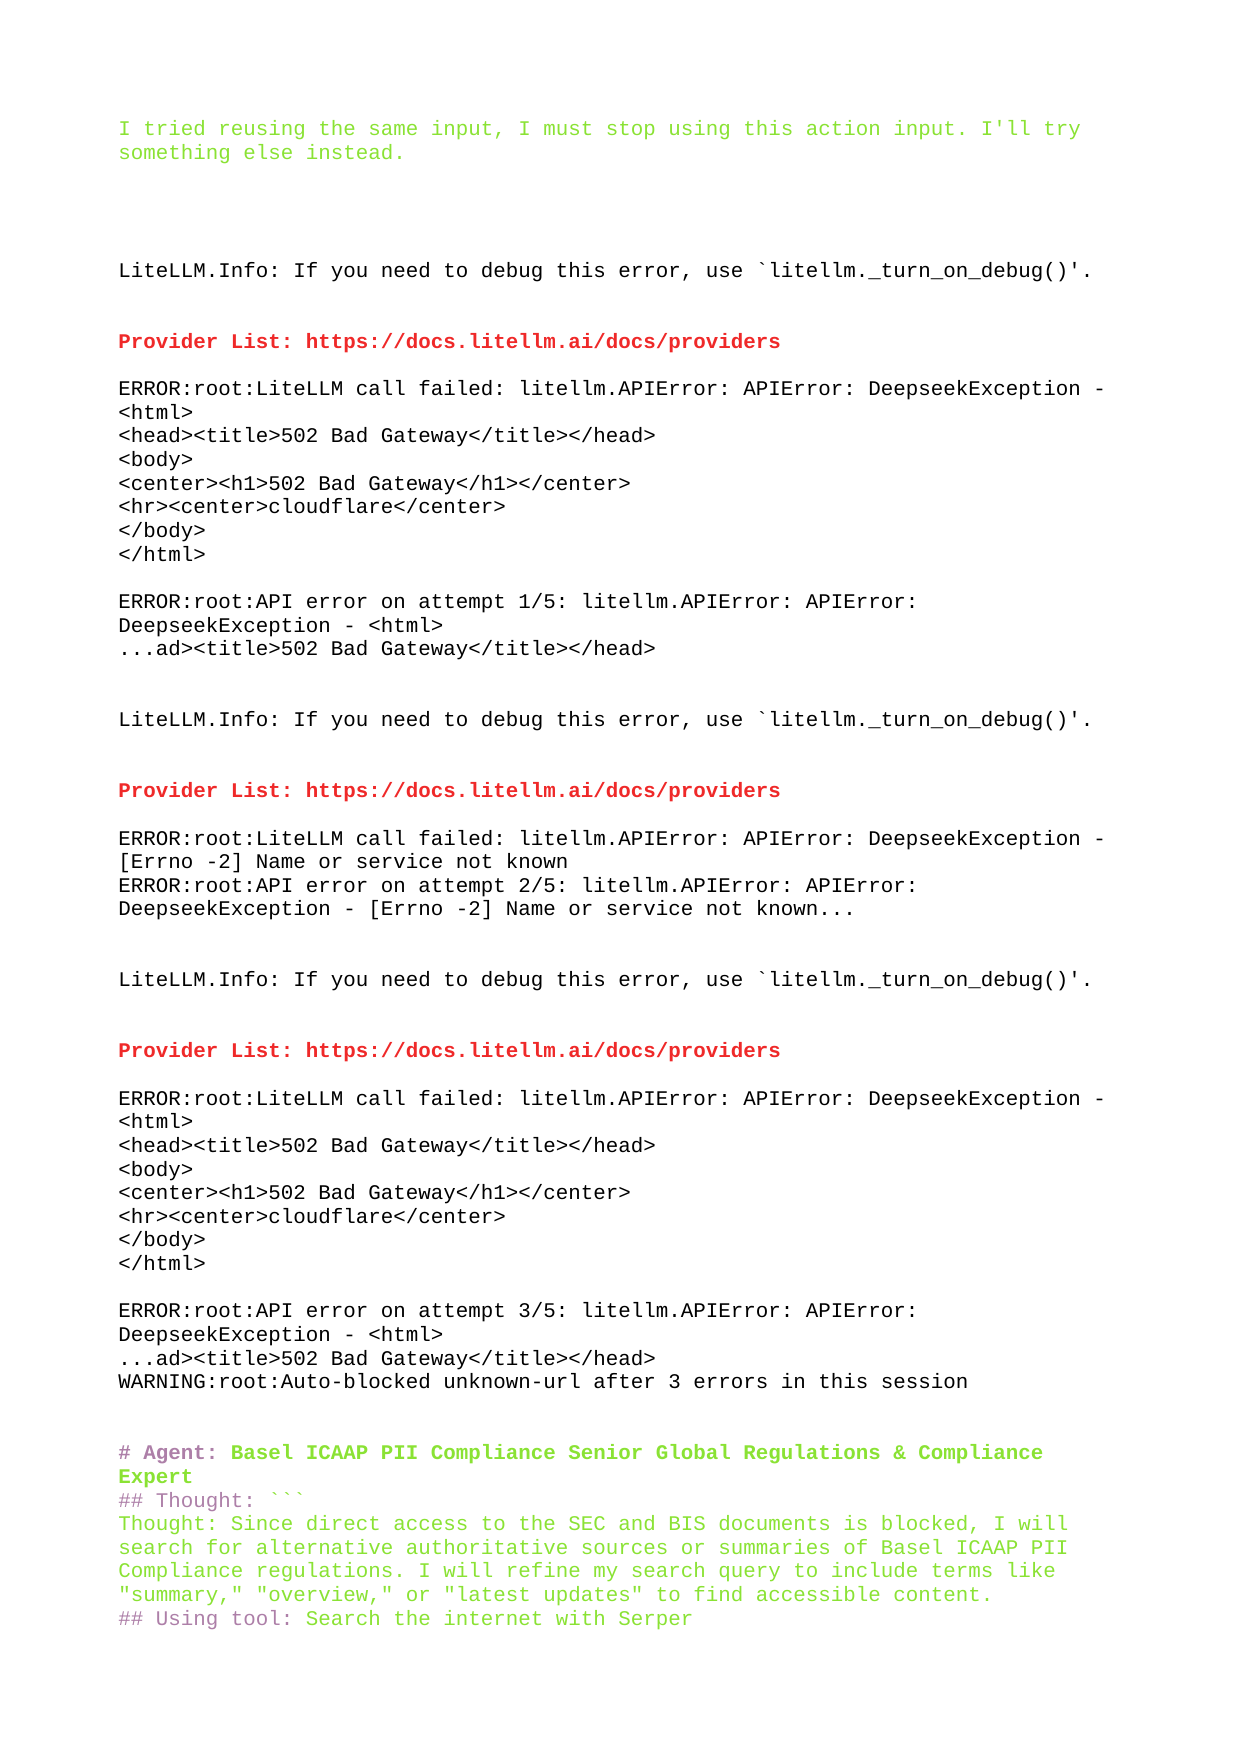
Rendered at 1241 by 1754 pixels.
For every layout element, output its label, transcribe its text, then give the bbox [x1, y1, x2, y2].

text <body> [118, 449, 1122, 473]
text </html> [118, 1253, 1122, 1277]
text ## Using tool: Search the internet with Serper [118, 1608, 1122, 1631]
text ERROR:root:LiteLLM call failed: litellm.APIError: APIError: DeepseekException - <html> [118, 1088, 1122, 1135]
text <center><h1>502 Bad Gateway</h1></center> [118, 1182, 1122, 1206]
text ERROR:root:API error on attempt 3/5: litellm.APIError: APIError: DeepseekException - <html> [118, 1300, 1122, 1348]
text I tried reusing the same input, I must stop using this action input. I'll try something else instead. [118, 118, 1122, 165]
text LiteLLM.Info: If you need to debug this error, use `litellm._turn_on_debug()'. [118, 709, 1122, 733]
text Provider List: https://docs.litellm.ai/docs/providers [118, 1040, 1122, 1064]
text </body> [118, 1229, 1122, 1253]
text ...ad><title>502 Bad Gateway</title></head> [118, 638, 1122, 662]
text LiteLLM.Info: If you need to debug this error, use `litellm._turn_on_debug()'. [118, 969, 1122, 993]
text LiteLLM.Info: If you need to debug this error, use `litellm._turn_on_debug()'. [118, 260, 1122, 284]
text </body> [118, 520, 1122, 544]
text # Agent: Basel ICAAP PII Compliance Senior Global Regulations & Compliance Expert [118, 1442, 1122, 1489]
text Provider List: https://docs.litellm.ai/docs/providers [118, 780, 1122, 804]
text <head><title>502 Bad Gateway</title></head> [118, 426, 1122, 449]
text ## Thought: ``` [118, 1489, 1122, 1513]
text <center><h1>502 Bad Gateway</h1></center> [118, 473, 1122, 496]
text <body> [118, 1158, 1122, 1182]
text Provider List: https://docs.litellm.ai/docs/providers [118, 331, 1122, 354]
text </html> [118, 544, 1122, 567]
text ERROR:root:LiteLLM call failed: litellm.APIError: APIError: DeepseekException - [Errno -2] Name or service not known [118, 827, 1122, 875]
text ...ad><title>502 Bad Gateway</title></head> [118, 1348, 1122, 1371]
text ERROR:root:LiteLLM call failed: litellm.APIError: APIError: DeepseekException - <html> [118, 378, 1122, 426]
text WARNING:root:Auto-blocked unknown-url after 3 errors in this session [118, 1371, 1122, 1395]
text ERROR:root:API error on attempt 2/5: litellm.APIError: APIError: DeepseekException - [Errno -2] Name or service not known... [118, 875, 1122, 922]
text <hr><center>cloudflare</center> [118, 496, 1122, 520]
text <hr><center>cloudflare</center> [118, 1206, 1122, 1229]
text Thought: Since direct access to the SEC and BIS documents is blocked, I will search for alternative authoritative sources or summaries of Basel ICAAP PII Compliance regulations. I will refine my search query to include terms like "summary," "overview," or "latest updates" to find accessible content. [118, 1513, 1122, 1608]
text ERROR:root:API error on attempt 1/5: litellm.APIError: APIError: DeepseekException - <html> [118, 591, 1122, 638]
text <head><title>502 Bad Gateway</title></head> [118, 1135, 1122, 1158]
